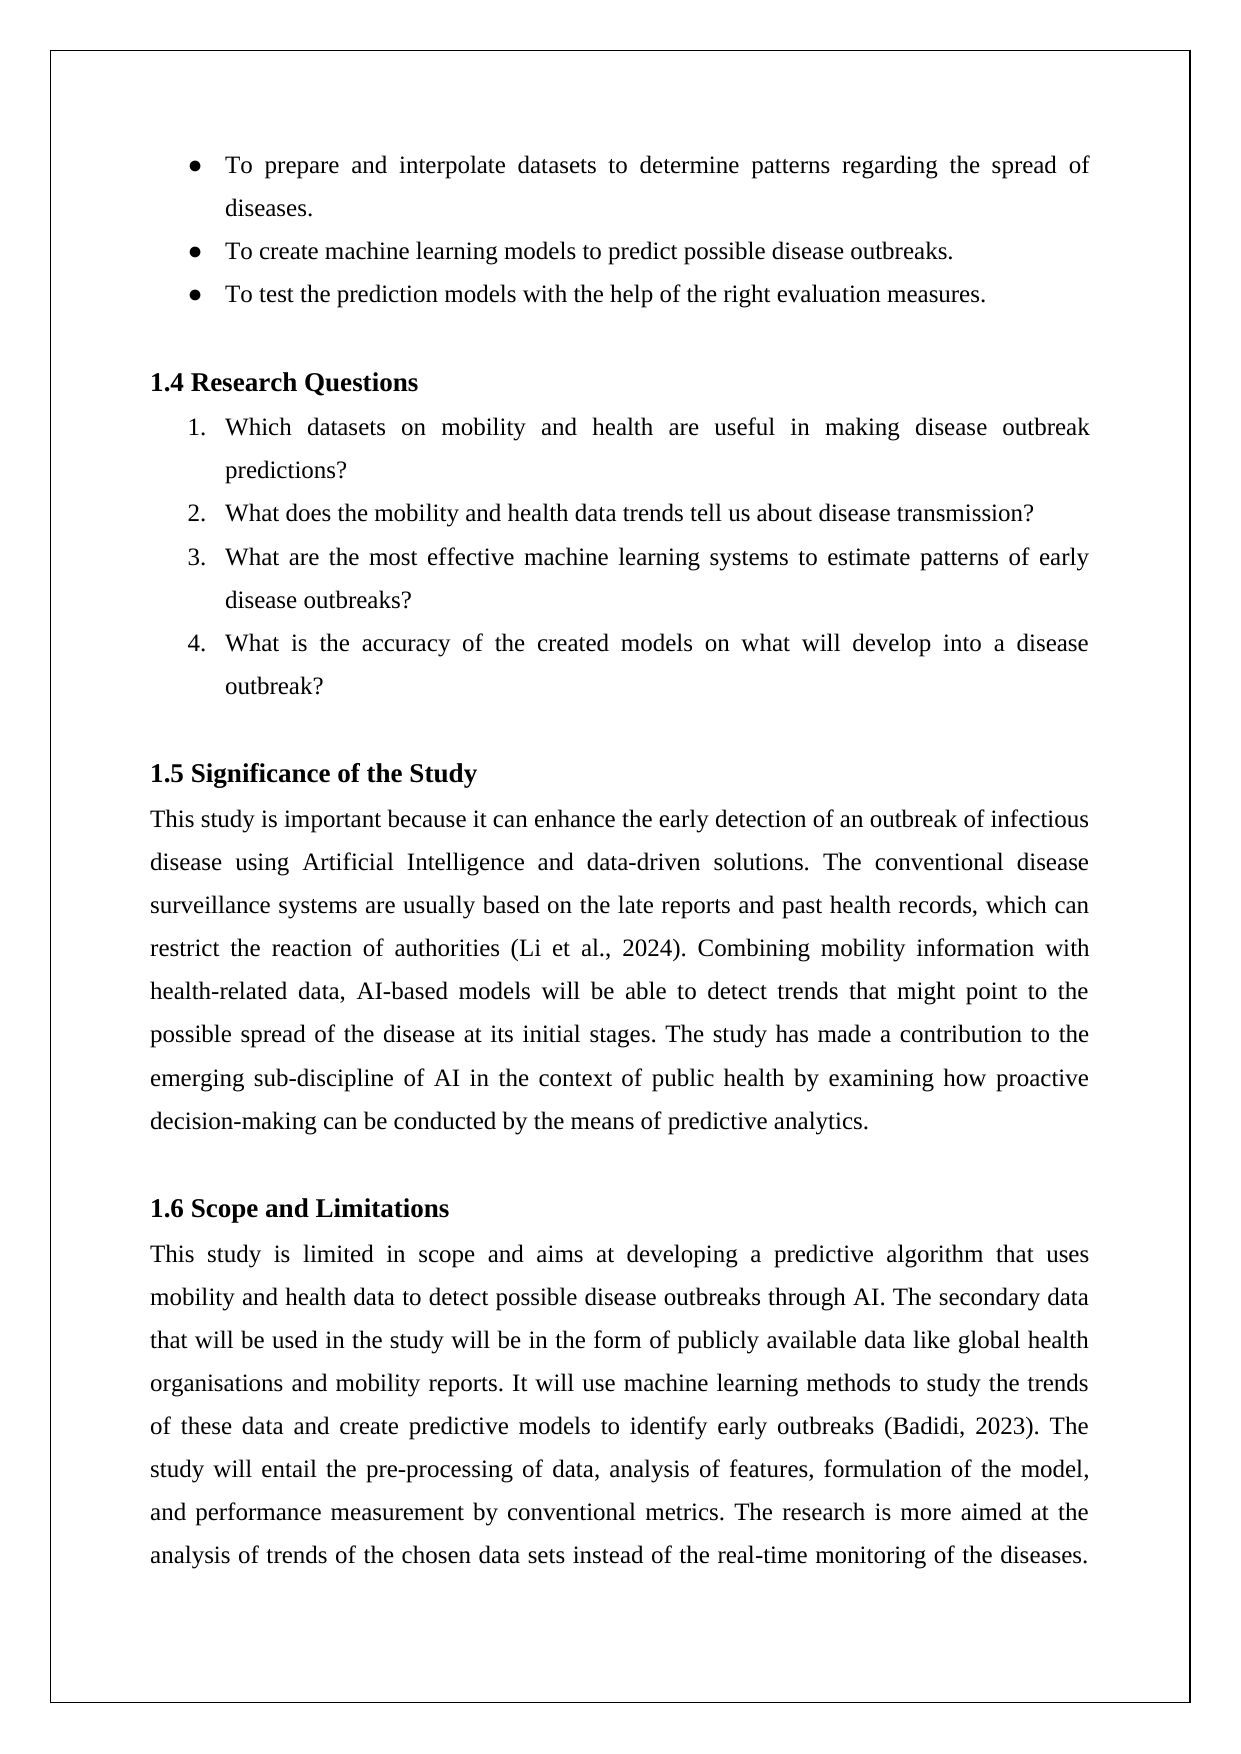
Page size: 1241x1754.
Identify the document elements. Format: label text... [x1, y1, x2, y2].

list What are the most effective machine learning systems to estimate patterns of early disease outbreaks? [187, 542, 1091, 613]
subtitle 1.6 Scope and Limitations [150, 1192, 1091, 1223]
list Which datasets on mobility and health are useful in making disease outbreak predictions? [187, 412, 1091, 484]
list To create machine learning models to predict possible disease outbreaks. [187, 236, 1091, 265]
subtitle 1.4 Research Questions [150, 366, 1091, 397]
list To test the prediction models with the help of the right evaluation measures. [187, 279, 1091, 308]
subtitle 1.5 Significance of the Study [150, 757, 1091, 788]
list To prepare and interpolate datasets to determine patterns regarding the spread of diseases. [187, 150, 1091, 222]
list What does the mobility and health data trends tell us about disease transmission? [187, 498, 1091, 527]
text This study is limited in scope and aims at developing a predictive algorithm that uses mobility and health data to detect possible disease outbreaks through AI. The secondary data that will be used in the study will be in the form of publicly available data like global health organisations and mobility reports. It will use machine learning methods to study the trends of these data and create predictive models to identify early outbreaks (Badidi, 2023). The study will entail the pre-processing of data, analysis of features, formulation of the model, and performance measurement by conventional metrics. The research is more aimed at the analysis of trends of the chosen data sets instead of the real-time monitoring of the diseases. [150, 1239, 1091, 1569]
list What is the accuracy of the created models on what will develop into a disease outbreak? [187, 628, 1091, 743]
text This study is important because it can enhance the early detection of an outbreak of infectious disease using Artificial Intelligence and data-driven solutions. The conventional disease surveillance systems are usually based on the late reports and past health records, which can restrict the reaction of authorities (Li et al., 2024). Combining mobility information with health-related data, AI-based models will be able to detect trends that might point to the possible spread of the disease at its initial stages. The study has made a contribution to the emerging sub-discipline of AI in the context of public health by examining how proactive decision-making can be conducted by the means of predictive analytics. [150, 804, 1091, 1134]
